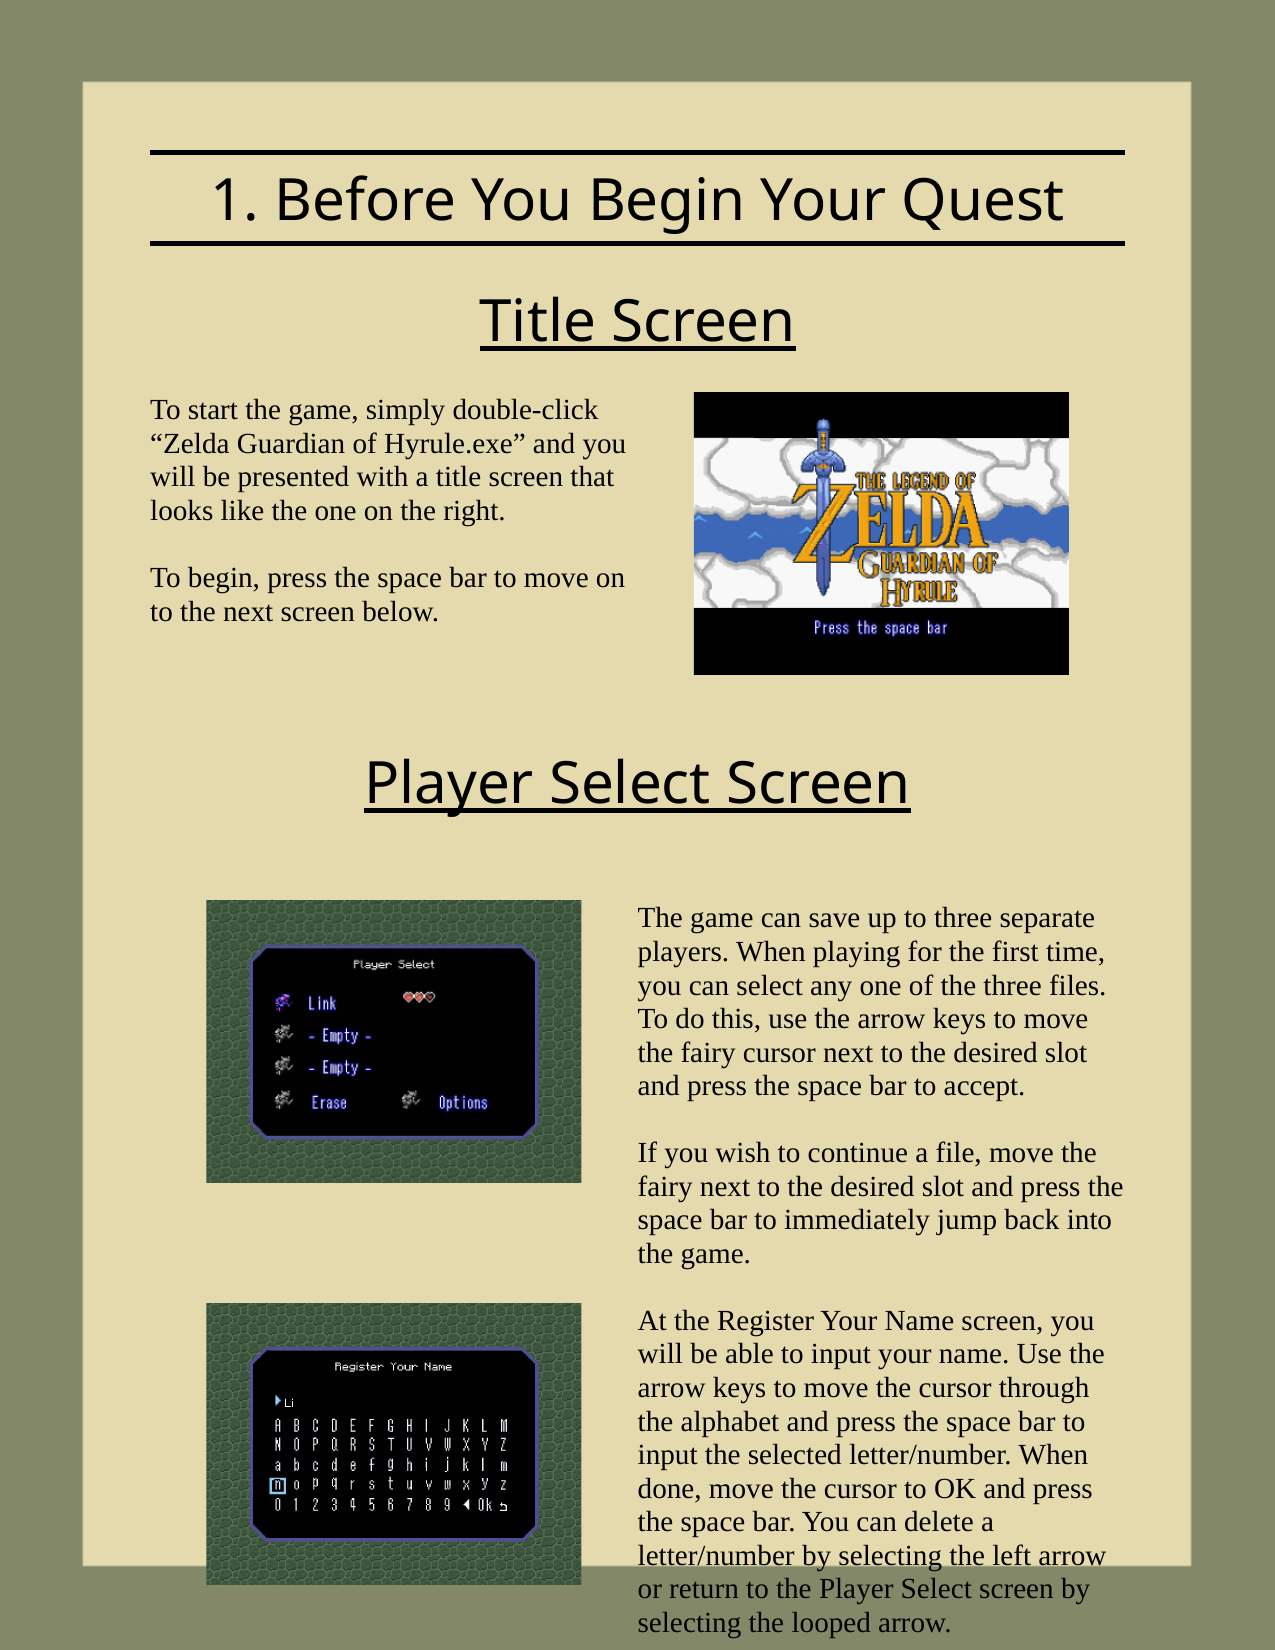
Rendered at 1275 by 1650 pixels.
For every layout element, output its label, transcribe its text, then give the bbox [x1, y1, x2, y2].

table_header The game can save up to three separate players. When playing for the first time, you can select any one of the three files. To do this, use the arrow keys to move the fairy cursor next to the desired slot and press the space bar to accept. If you wish to continue a file, move the fairy next to the desired slot and press the space bar to immediately jump back into the game. [638, 901, 1125, 1303]
table_header [150, 901, 206, 1182]
table_header [1069, 393, 1125, 674]
table_header [638, 393, 693, 674]
picture [0, 0, 1275, 1650]
table_header [638, 675, 1125, 708]
text Title Screen [0, 279, 1125, 359]
text 1. Before You Begin Your Quest [150, 155, 1125, 241]
table_header [582, 901, 637, 1182]
table_cell At the Register Your Name screen, you will be able to input your name. Use the arrow keys to move the cursor through the alphabet and press the space bar to input the selected letter/number. When done, move the cursor to OK and press the space bar. You can delete a letter/number by selecting the left arrow or return to the Player Select screen by selecting the looped arrow. [638, 1303, 1125, 1638]
table_cell [150, 1303, 637, 1638]
table_header [150, 1183, 637, 1303]
table_header To start the game, simply double-click “Zelda Guardian of Hyrule.exe” and you will be presented with a title screen that looks like the one on the right. To begin, press the space bar to move on to the next screen below. [150, 393, 637, 708]
text Player Select Screen [0, 742, 1125, 821]
